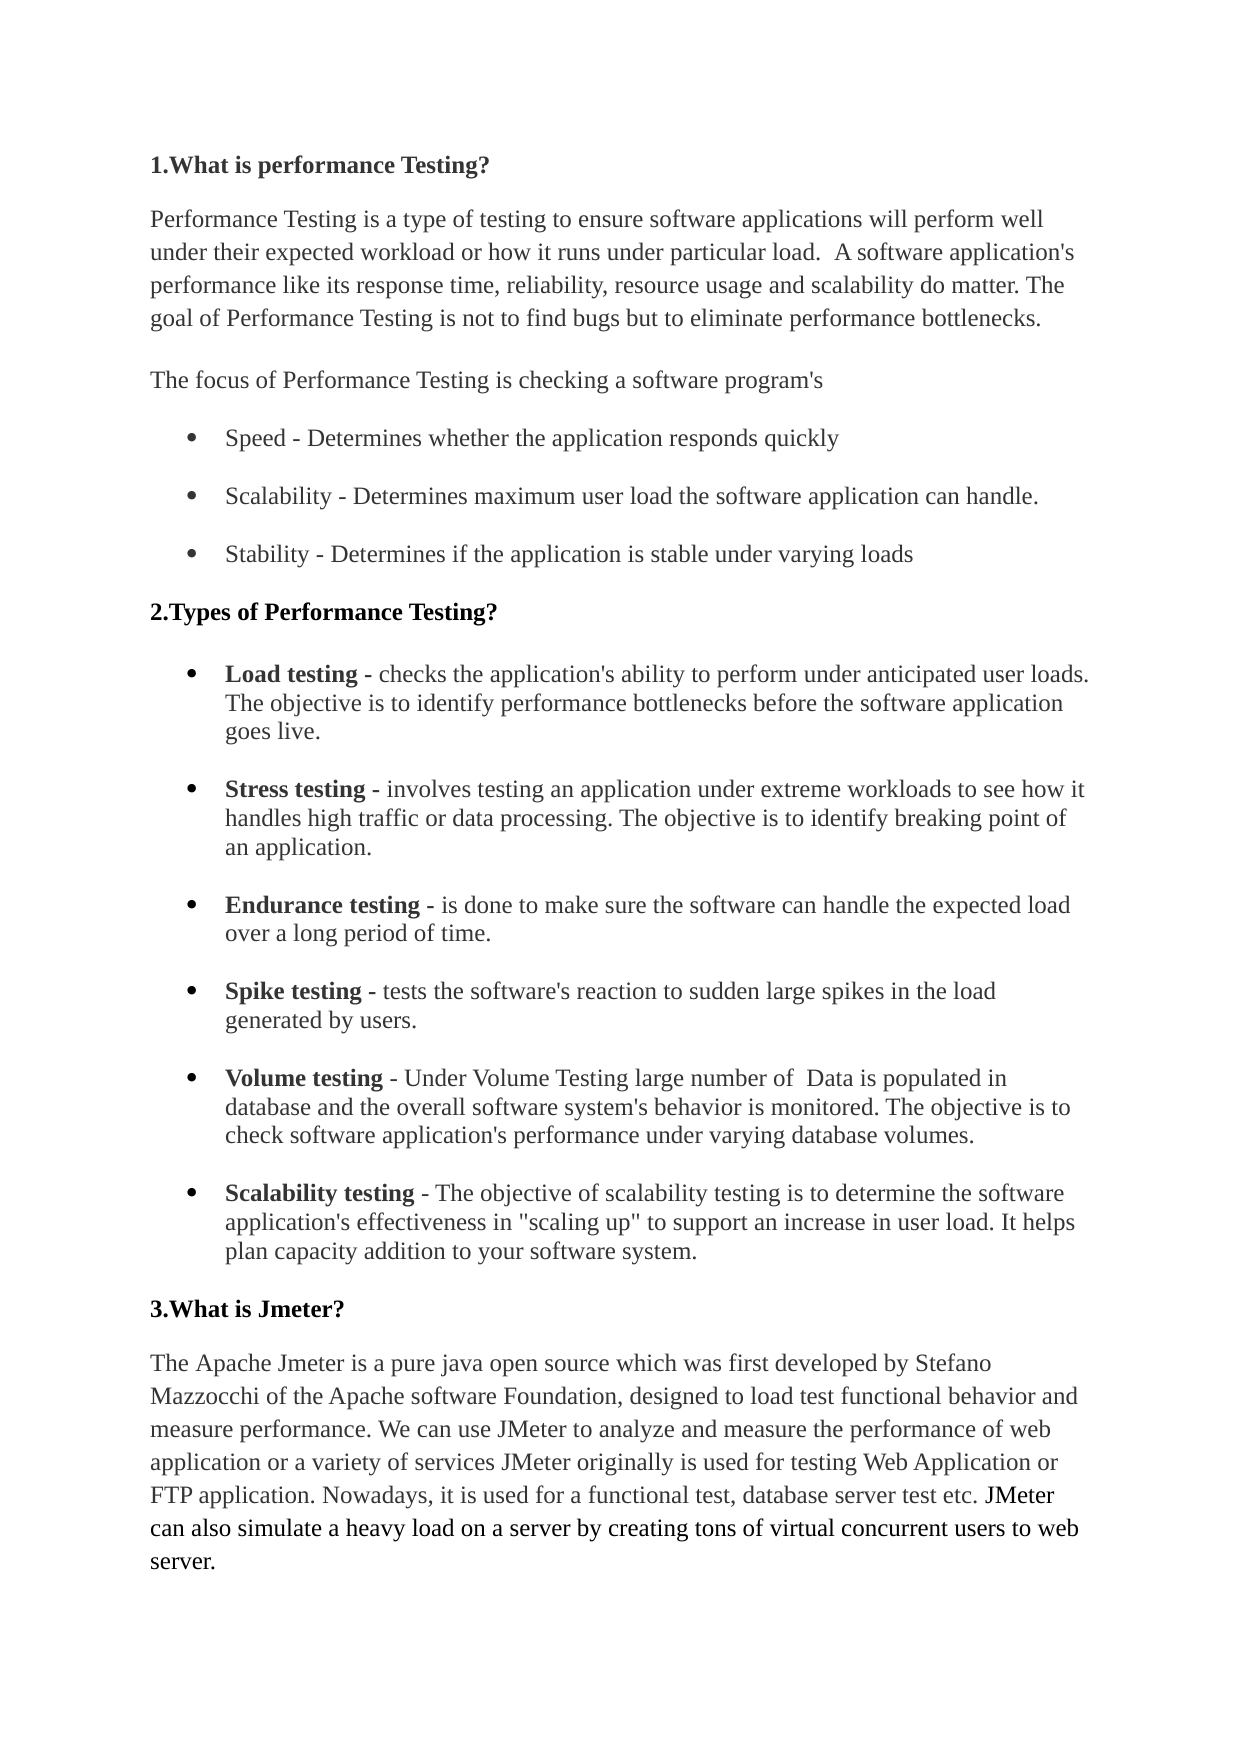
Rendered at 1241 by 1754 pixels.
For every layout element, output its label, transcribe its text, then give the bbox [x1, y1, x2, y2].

list Stress testing - involves testing an application under extreme workloads to see how it handles high traffic or data processing. The objective is to identify breaking point of an application. [187, 774, 1090, 861]
list Spike testing - tests the software's reaction to sudden large spikes in the load generated by users. [187, 976, 1090, 1034]
text The focus of Performance Testing is checking a software program's [150, 365, 1090, 394]
list Stability - Determines if the application is stable under varying loads [187, 539, 1090, 568]
text 1.What is performance Testing? [150, 150, 1090, 179]
list Speed - Determines whether the application responds quickly [187, 423, 1090, 452]
list Scalability - Determines maximum user load the software application can handle. [187, 481, 1090, 510]
text Performance Testing is a type of testing to ensure software applications will perform well under their expected workload or how it runs under particular load. A software application's performance like its response time, reliability, resource usage and scalability do matter. The goal of Performance Testing is not to find bugs but to eliminate performance bottlenecks. [150, 204, 1090, 332]
list Scalability testing - The objective of scalability testing is to determine the software application's effectiveness in "scaling up" to support an increase in user load. It helps plan capacity addition to your software system. [187, 1178, 1090, 1265]
list Load testing - checks the application's ability to perform under anticipated user loads. The objective is to identify performance bottlenecks before the software application goes live. [187, 659, 1090, 745]
text The Apache Jmeter is a pure java open source which was first developed by Stefano Mazzocchi of the Apache software Foundation, designed to load test functional behavior and measure performance. We can use JMeter to analyze and measure the performance of web application or a variety of services JMeter originally is used for testing Web Application or FTP application. Nowadays, it is used for a functional test, database server test etc. JMeter can also simulate a heavy load on a server by creating tons of virtual concurrent users to web server. [150, 1348, 1090, 1575]
text 3.What is Jmeter? [150, 1294, 1090, 1323]
list Volume testing - Under Volume Testing large number of Data is populated in database and the overall software system's behavior is monitored. The objective is to check software application's performance under varying database volumes. [187, 1063, 1090, 1149]
text 2.Types of Performance Testing? [150, 597, 1090, 626]
list Endurance testing - is done to make sure the software can handle the expected load over a long period of time. [187, 890, 1090, 947]
